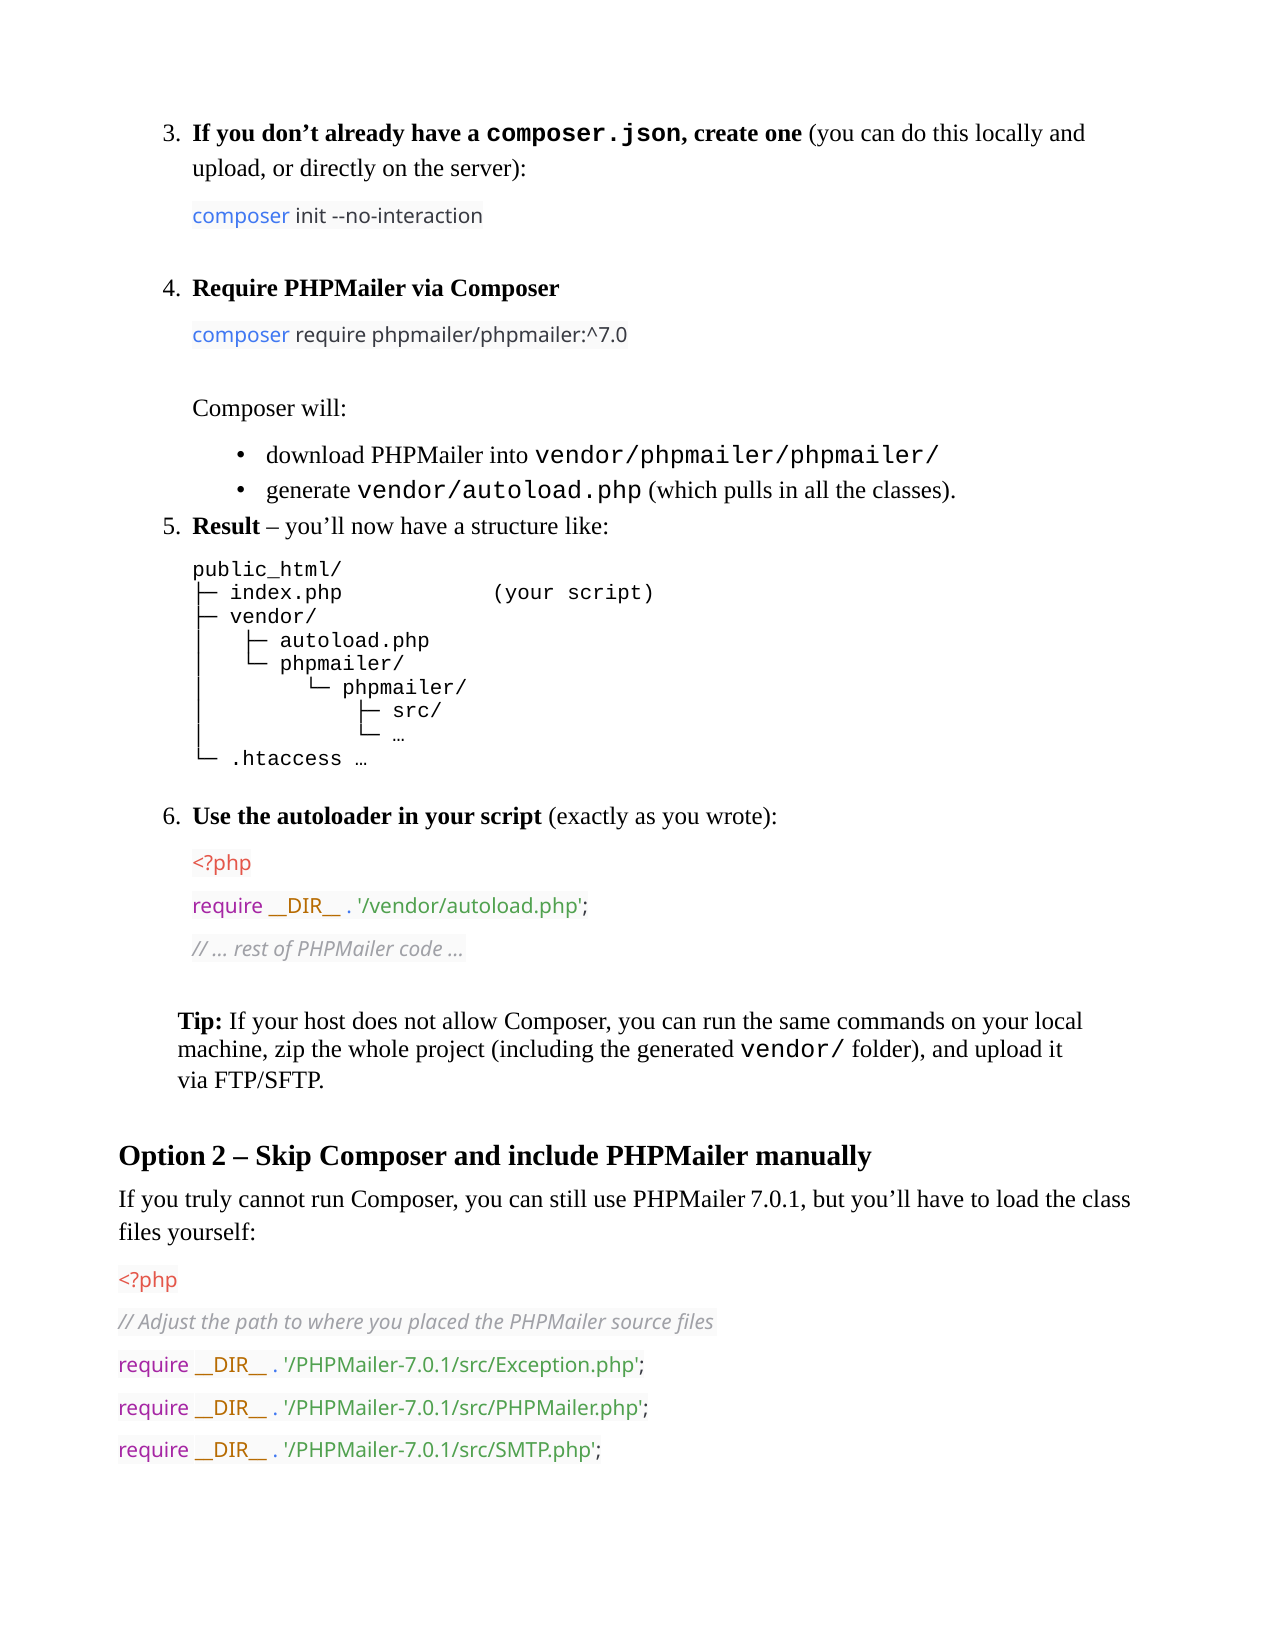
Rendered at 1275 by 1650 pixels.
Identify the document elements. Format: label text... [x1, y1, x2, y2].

subtitle Option 2 – Skip Composer and include PHPMailer manually [118, 1138, 1157, 1172]
list public_html/ [162, 559, 1157, 582]
list Composer will: [162, 393, 1157, 421]
list Use the autoloader in your script (exactly as you wrote): [162, 801, 1157, 830]
list │ └─ phpmailer/ [162, 677, 198, 701]
list If you don’t already have a composer.json, create one (you can do this locally and upload, or directly on the server): [162, 118, 1157, 182]
text require __DIR__ . '/PHPMailer-7.0.1/src/SMTP.php'; [118, 1435, 1157, 1464]
list require __DIR__ . '/vendor/autoload.php'; [162, 891, 1157, 919]
text require __DIR__ . '/PHPMailer-7.0.1/src/Exception.php'; [118, 1350, 1157, 1378]
list <?php [162, 848, 1157, 877]
list │ └─ phpmailer/ [199, 677, 1157, 701]
list // … rest of PHPMailer code … [162, 934, 1157, 962]
text // Adjust the path to where you placed the PHPMailer source files [118, 1307, 1157, 1336]
list download PHPMailer into vendor/phpmailer/phpmailer/ [236, 440, 1157, 471]
text If you truly cannot run Composer, you can still use PHPMailer 7.0.1, but you’ll have to load the class files yourself: [118, 1184, 1157, 1246]
text <?php [118, 1265, 1157, 1293]
list generate vendor/autoload.php (which pulls in all the classes). [236, 476, 1157, 506]
list Result – you’ll now have a structure like: [162, 511, 1157, 540]
list ├─ vendor/ [162, 606, 198, 629]
list │ ├─ autoload.php [162, 629, 1157, 653]
list composer init --no-interaction [162, 201, 1157, 229]
list ├─ index.php (your script) [162, 582, 1157, 606]
text Tip: If your host does not allow Composer, you can run the same commands on your local machine, zip the whole project (including the generated vendor/ folder), and upload it via FTP/SFTP. [177, 1006, 1098, 1094]
text require __DIR__ . '/PHPMailer-7.0.1/src/PHPMailer.php'; [118, 1393, 1157, 1421]
list │ └─ … [162, 724, 1157, 748]
list │ ├─ src/ [162, 701, 1157, 724]
list └─ .htaccess … [162, 748, 1157, 771]
list Require PHPMailer via Composer [162, 273, 1157, 302]
list ├─ vendor/ [199, 606, 1157, 629]
list │ └─ phpmailer/ [162, 653, 1157, 677]
list composer require phpmailer/phpmailer:^7.0 [162, 321, 1157, 349]
